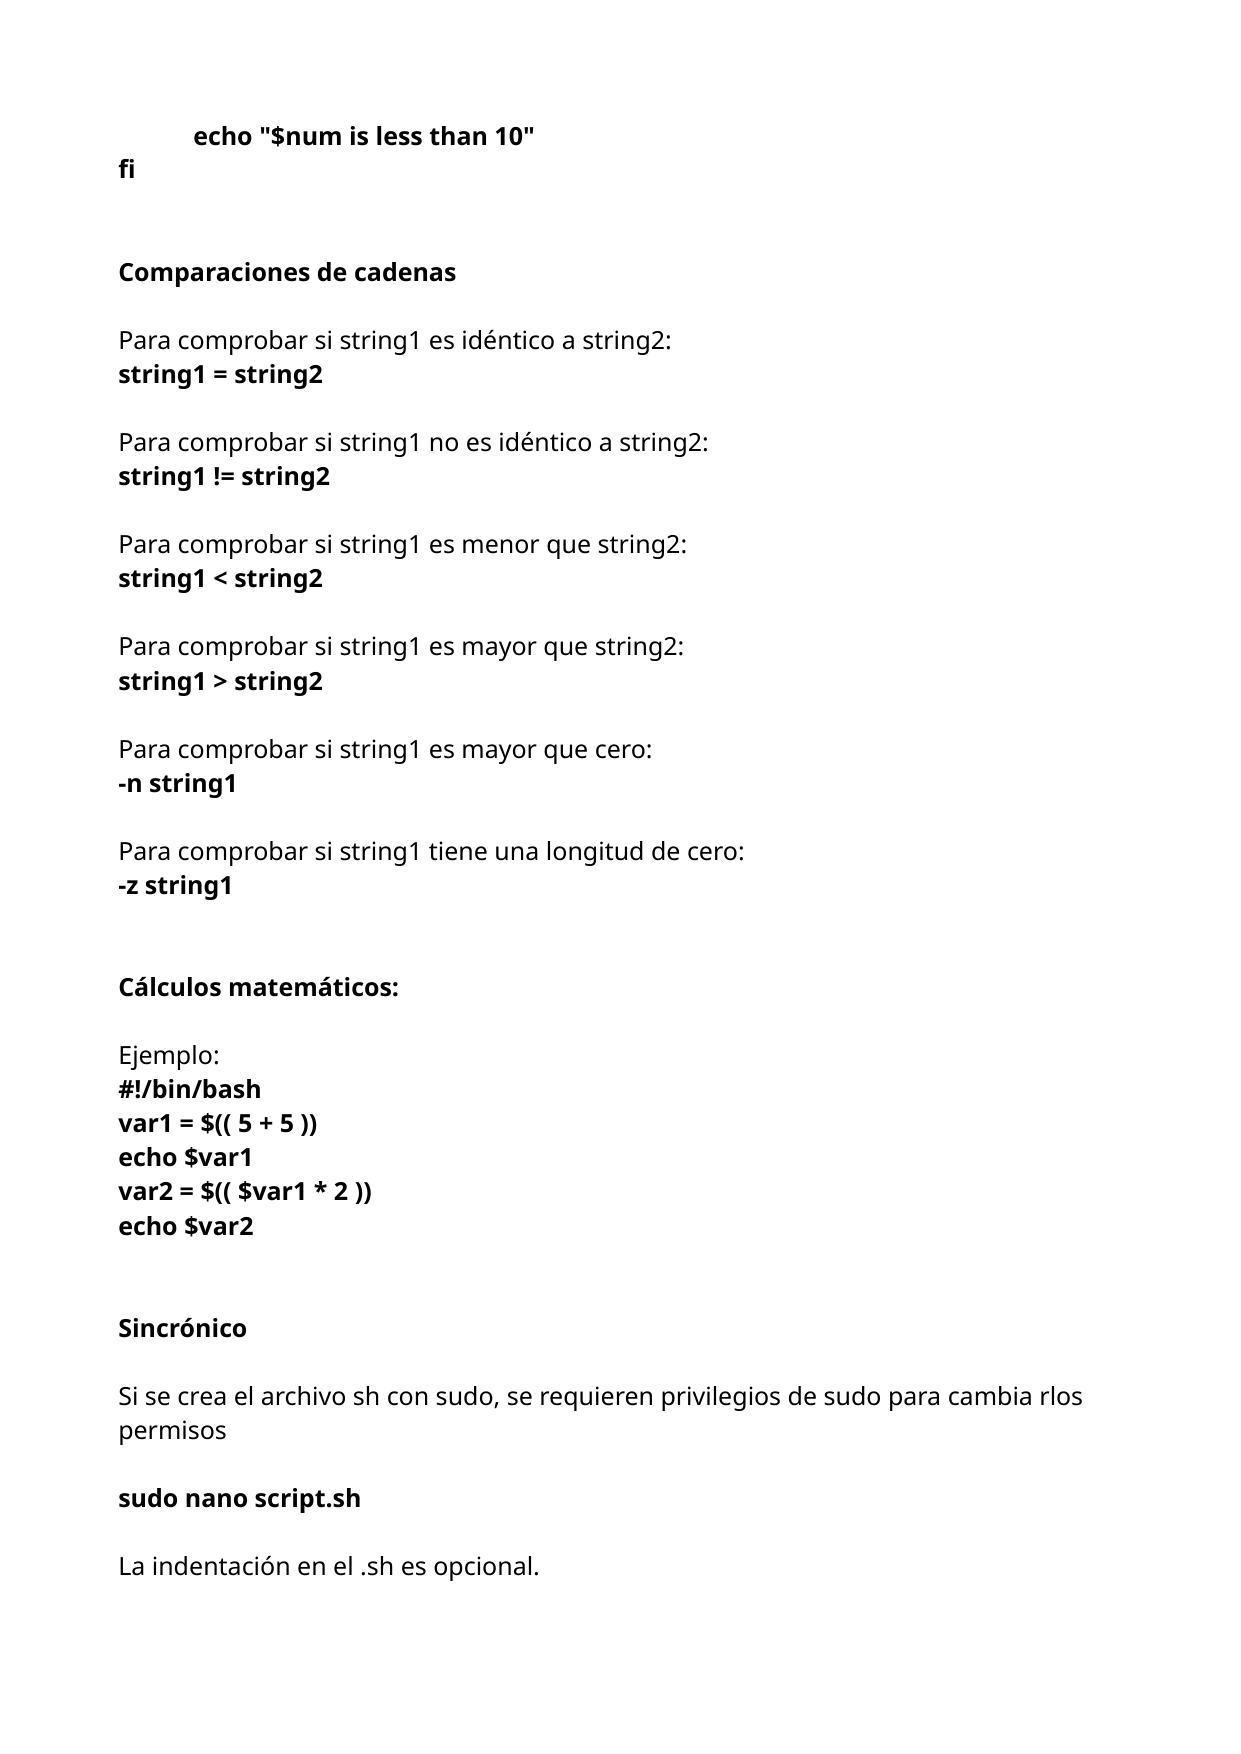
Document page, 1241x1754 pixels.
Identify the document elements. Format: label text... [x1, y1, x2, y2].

text echo $var1 [118, 1140, 1122, 1174]
text Si se crea el archivo sh con sudo, se requieren privilegios de sudo para cambia rlos permisos [118, 1378, 1122, 1447]
text Para comprobar si string1 es mayor que string2: [118, 629, 1122, 663]
text Para comprobar si string1 no es idéntico a string2: [118, 425, 1122, 459]
text string1 > string2 [118, 663, 1122, 697]
text Sincrónico [118, 1310, 1122, 1344]
text string1 < string2 [118, 561, 1122, 595]
text Para comprobar si string1 tiene una longitud de cero: [118, 833, 1122, 867]
text var2 = $(( $var1 * 2 )) [118, 1174, 1122, 1208]
text #!/bin/bash [118, 1072, 1122, 1106]
text echo $var2 [118, 1208, 1122, 1242]
text echo "$num is less than 10" [118, 118, 1122, 152]
text string1 != string2 [118, 459, 1122, 493]
text Ejemplo: [118, 1038, 1122, 1072]
text -n string1 [118, 765, 1122, 799]
text Cálculos matemáticos: [118, 970, 1122, 1004]
text Comparaciones de cadenas [118, 254, 1122, 288]
text Para comprobar si string1 es menor que string2: [118, 527, 1122, 561]
text Para comprobar si string1 es idéntico a string2: [118, 322, 1122, 357]
text sudo nano script.sh [118, 1481, 1122, 1515]
text var1 = $(( 5 + 5 )) [118, 1106, 1122, 1140]
text string1 = string2 [118, 357, 1122, 391]
text -z string1 [118, 867, 1122, 902]
text La indentación en el .sh es opcional. [118, 1549, 1122, 1583]
text fi [118, 152, 1122, 186]
text Para comprobar si string1 es mayor que cero: [118, 731, 1122, 765]
